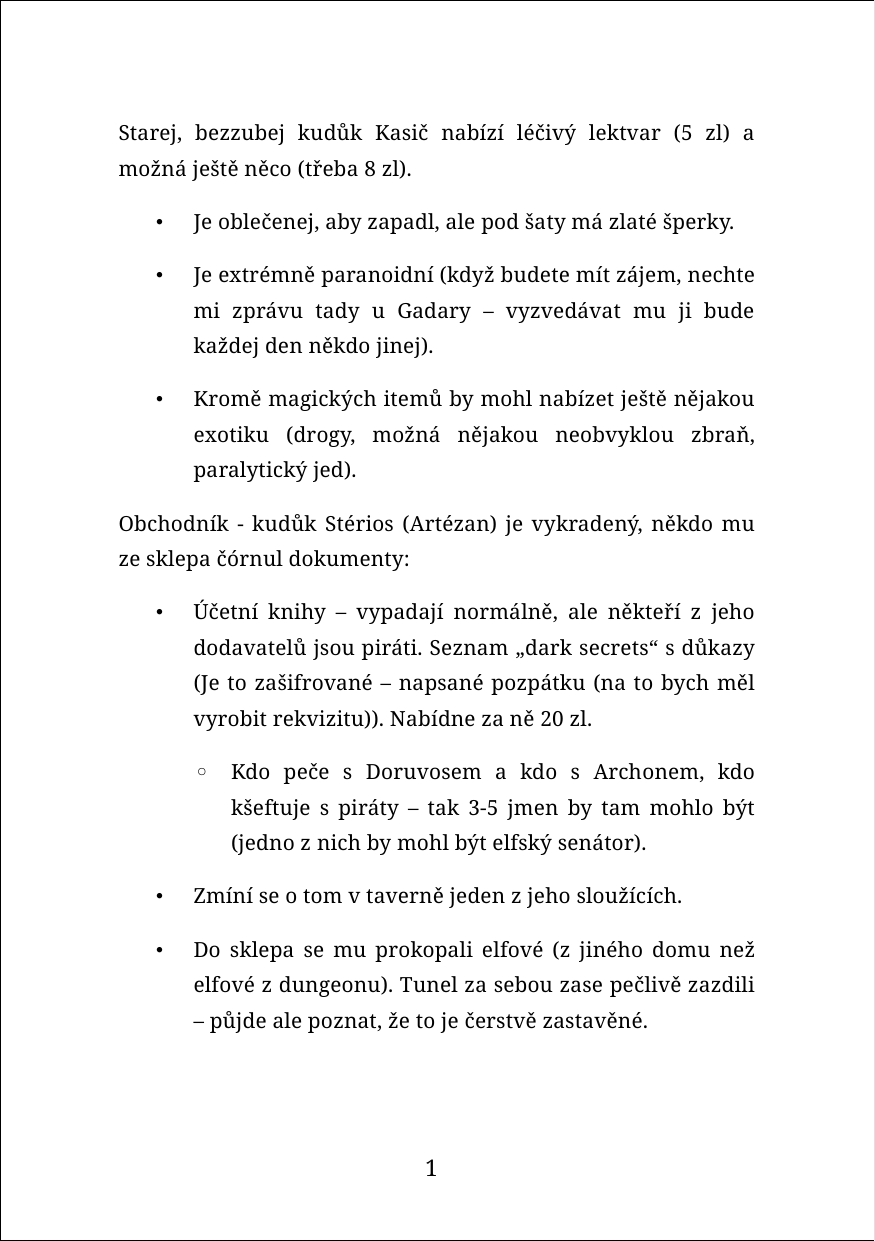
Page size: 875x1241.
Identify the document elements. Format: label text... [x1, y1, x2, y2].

list Je oblečenej, aby zapadl, ale pod šaty má zlaté šperky. [156, 207, 756, 235]
text Obchodník - kudůk Stérios (Artézan) je vykradený, někdo mu ze sklepa čórnul dokumenty: [118, 509, 756, 573]
list Zmíní se o tom v taverně jeden z jeho sloužících. [156, 882, 756, 910]
list Kdo peče s Doruvosem a kdo s Archonem, kdo kšeftuje s piráty – tak 3-5 jmen by tam mohlo být (jedno z nich by mohl být elfský senátor). [193, 757, 756, 857]
list Je extrémně paranoidní (když budete mít zájem, nechte mi zprávu tady u Gadary – vyzvedávat mu ji bude každej den někdo jinej). [156, 260, 756, 360]
list Kromě magických itemů by mohl nabízet ještě nějakou exotiku (drogy, možná nějakou neobvyklou zbraň, paralytický jed). [156, 384, 756, 484]
list Do sklepa se mu prokopali elfové (z jiného domu než elfové z dungeonu). Tunel za sebou zase pečlivě zazdili – půjde ale poznat, že to je čerstvě zastavěné. [156, 935, 756, 1034]
list Účetní knihy – vypadají normálně, ale někteří z jeho dodavatelů jsou piráti. Seznam „dark secrets“ s důkazy (Je to zašifrované – napsané pozpátku (na to bych měl vyrobit rekvizitu)). Nabídne za ně 20 zl. [156, 597, 756, 732]
text Starej, bezzubej kudůk Kasič nabízí léčivý lektvar (5 zl) a možná ještě něco (třeba 8 zl). [118, 118, 756, 182]
